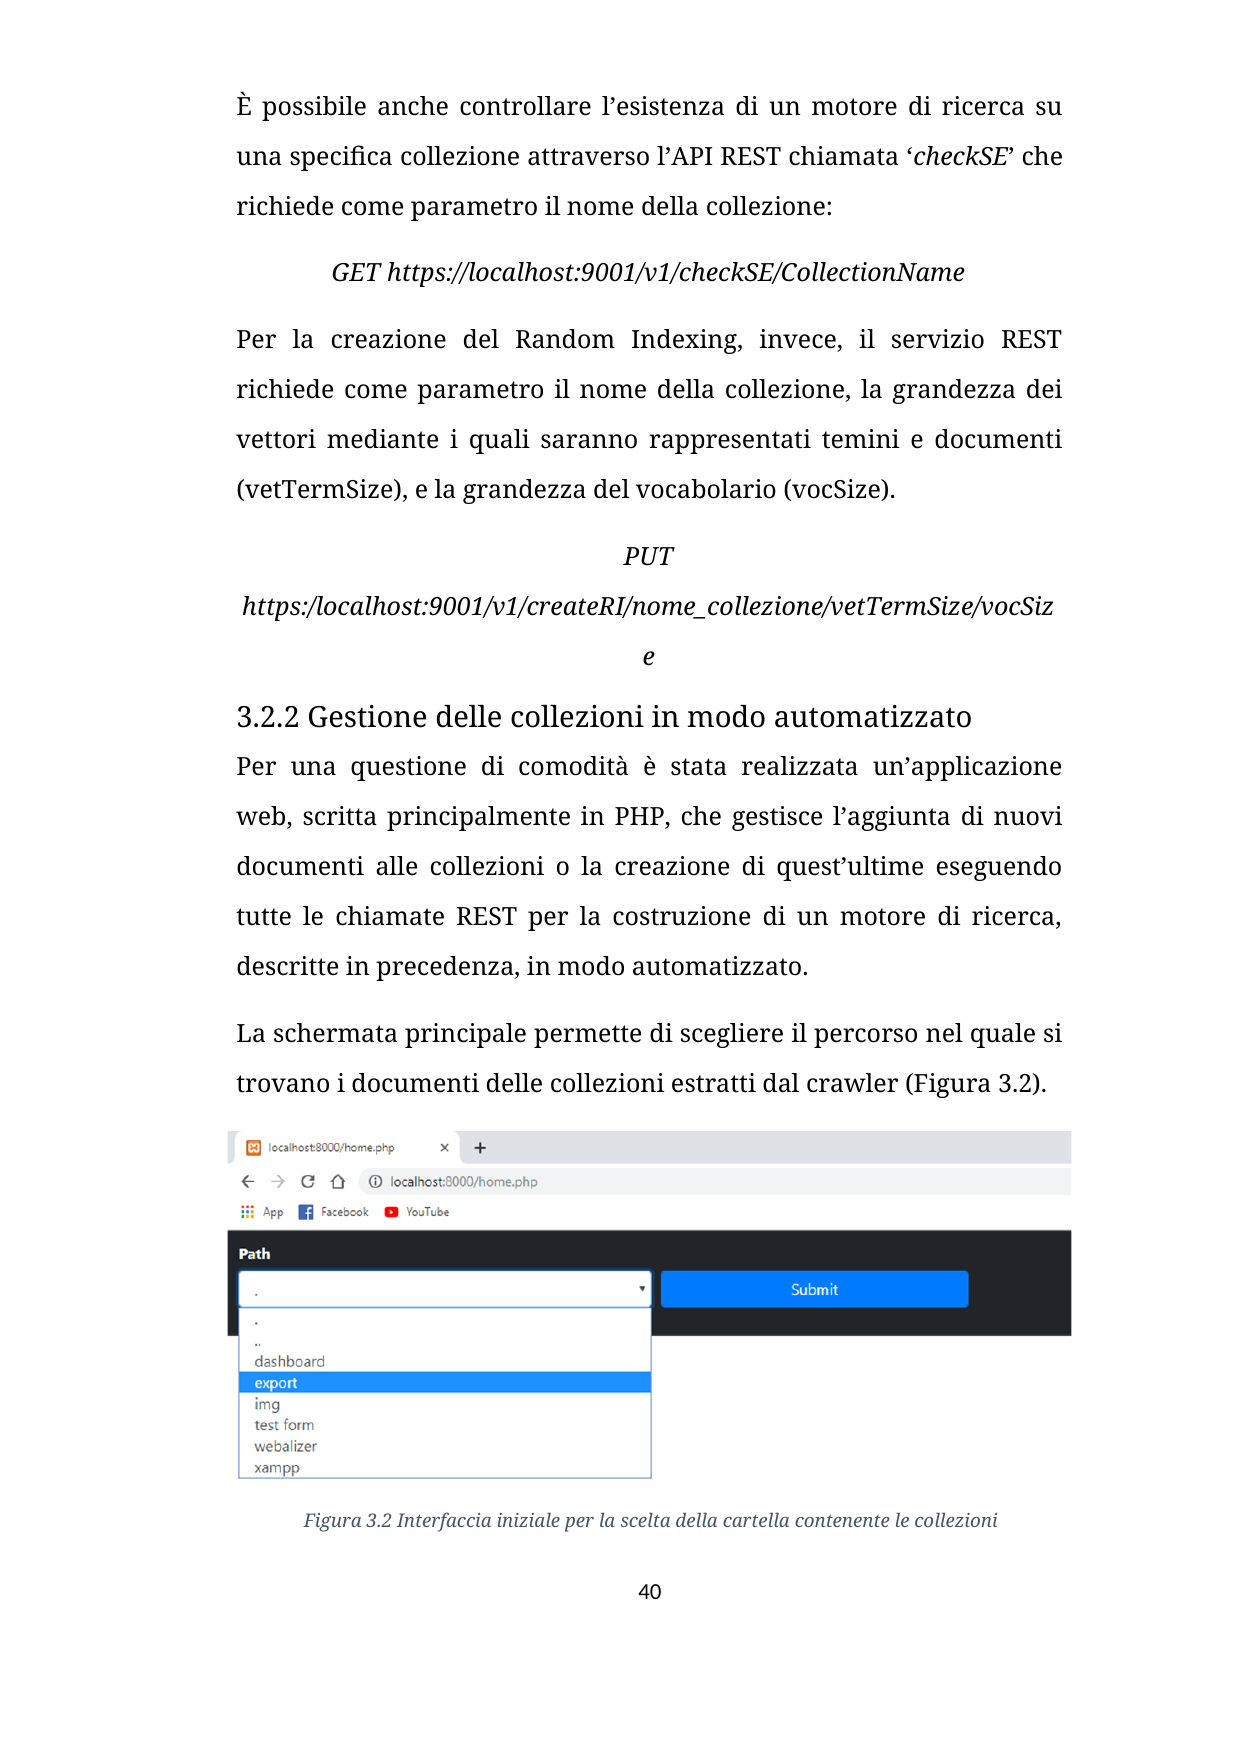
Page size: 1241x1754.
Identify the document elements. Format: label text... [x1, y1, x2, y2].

text Figura 3.2 Interfaccia iniziale per la scelta della cartella contenente le collezioni [230, 1508, 1074, 1533]
text È possibile anche controllare l’esistenza di un motore di ricerca su una specifica collezione attraverso l’API REST chiamata ‘checkSE’ che richiede come parametro il nome della collezione: [236, 75, 1063, 225]
text Per la creazione del Random Indexing, invece, il servizio REST richiede come parametro il nome della collezione, la grandezza dei vettori mediante i quali saranno rappresentati temini e documenti (vetTermSize), e la grandezza del vocabolario (vocSize). [236, 308, 1063, 508]
text GET https://localhost:9001/v1/checkSE/CollectionName [236, 242, 1063, 292]
text La schermata principale permette di scegliere il percorso nel quale si trovano i documenti delle collezioni estratti dal crawler (Figura 3.2). [236, 1002, 1063, 1102]
text PUT https:/localhost:9001/v1/createRI/nome_collezione/vetTermSize/vocSize [236, 525, 1063, 675]
text Per una questione di comodità è stata realizzata un’applicazione web, scritta principalmente in PHP, che gestisce l’aggiunta di nuovi documenti alle collezioni o la creazione di quest’ultime eseguendo tutte le chiamate REST per la costruzione di un motore di ricerca, descritte in precedenza, in modo automatizzato. [236, 736, 1063, 986]
subtitle 3.2.2 Gestione delle collezioni in modo automatizzato [236, 696, 1063, 736]
